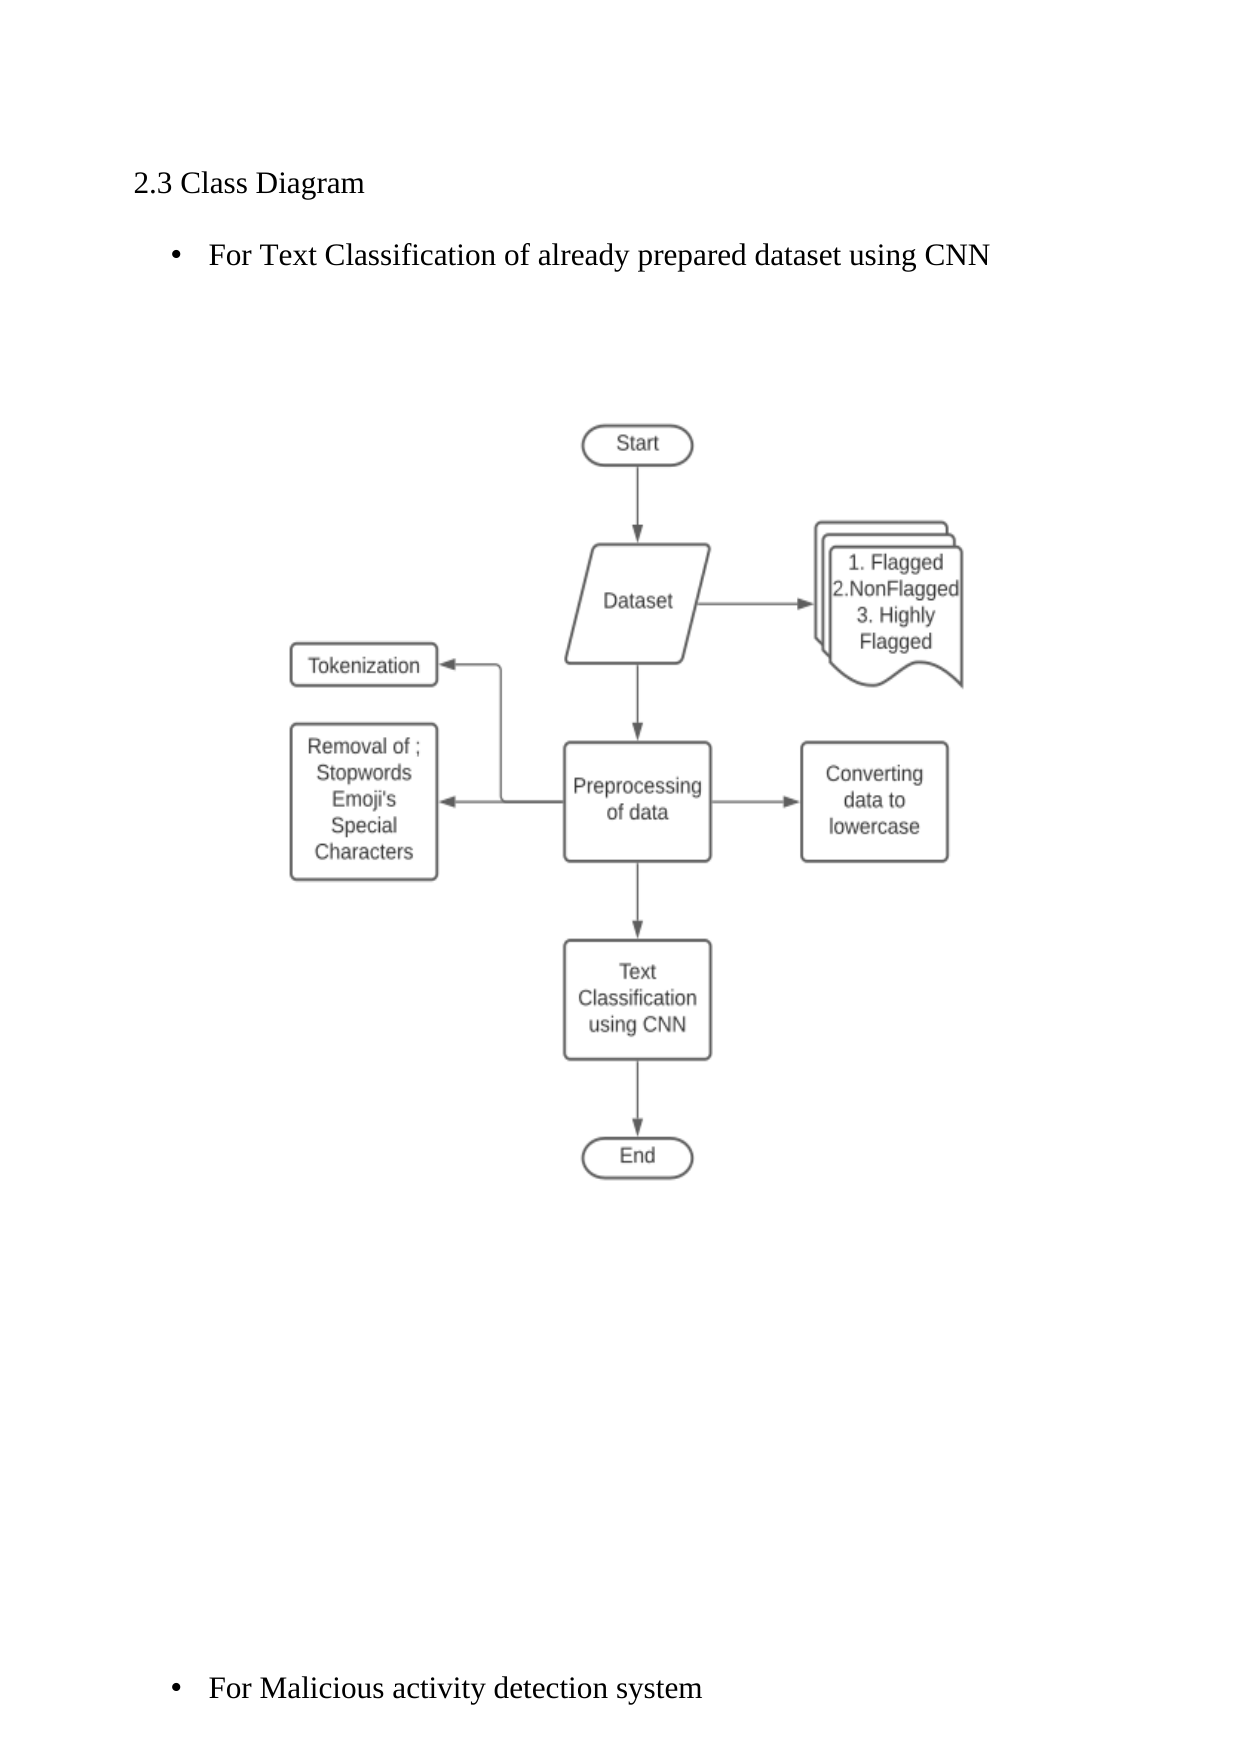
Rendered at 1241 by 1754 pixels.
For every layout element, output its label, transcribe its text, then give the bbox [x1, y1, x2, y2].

list For Text Classification of already prepared dataset using CNN [171, 236, 1240, 272]
list For Malicious activity detection system [171, 1669, 1240, 1705]
picture [186, 401, 1032, 1208]
text 2.3 Class Diagram [133, 164, 1240, 201]
